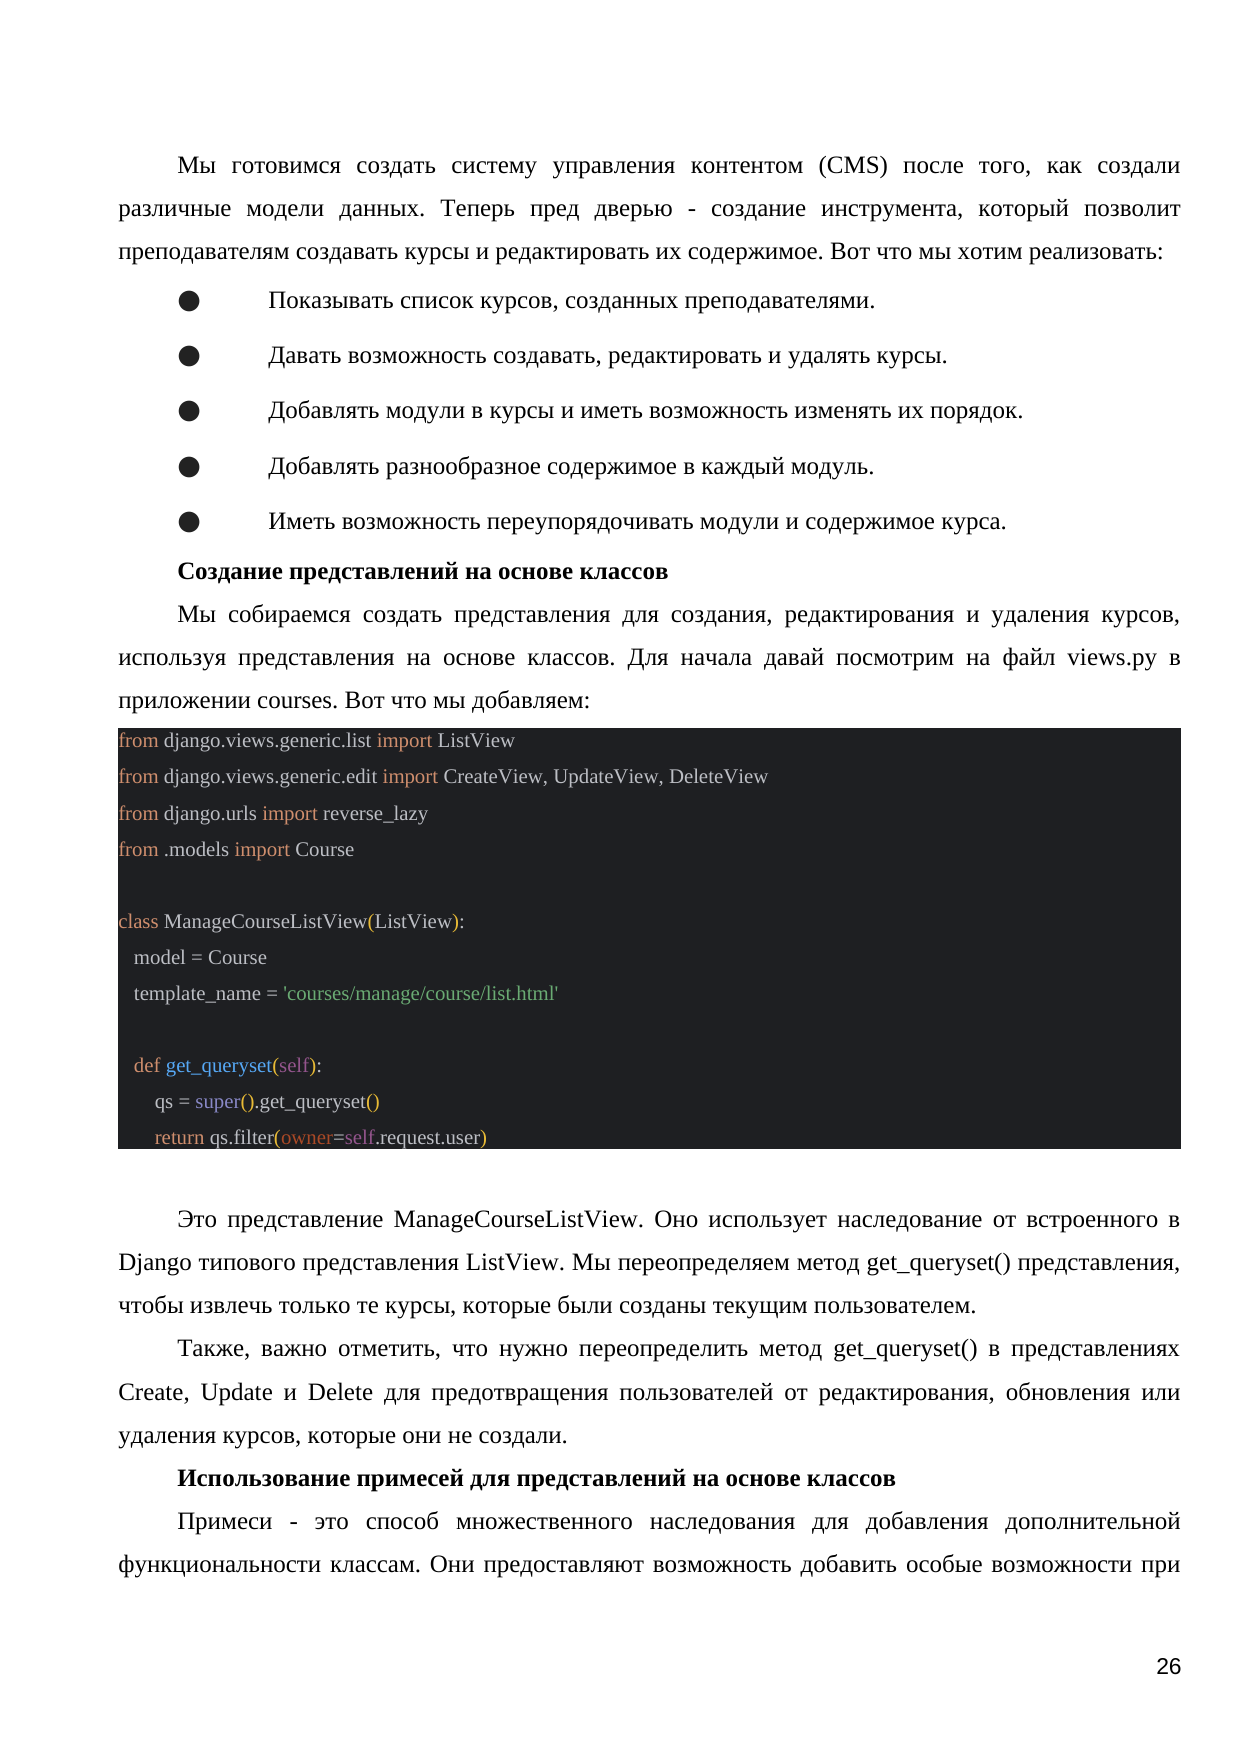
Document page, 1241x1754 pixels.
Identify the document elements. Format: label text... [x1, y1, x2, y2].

text Мы собираемся создать представления для создания, редактирования и удаления курсов, используя представления на основе классов. Для начала давай посмотрим на файл views.py в приложении courses. Вот что мы добавляем: [118, 599, 1181, 714]
text class ManageCourseListView(ListView): [118, 909, 1181, 933]
list Показывать список курсов, созданных преподавателями. [177, 279, 1181, 316]
text Примеси - это способ множественного наследования для добавления дополнительной функциональности классам. Они предоставляют возможность добавить особые возможности при [118, 1506, 1181, 1578]
text Это представление ManageCourseListView. Оно использует наследование от встроенного в Django типового представления ListView. Мы переопределяем метод get_queryset() представления, чтобы извлечь только те курсы, которые были созданы текущим пользователем. [118, 1204, 1181, 1319]
list Иметь возможность переупорядочивать модули и содержимое курса. [177, 501, 1181, 537]
list Добавлять разнообразное содержимое в каждый модуль. [177, 445, 1181, 482]
text Использование примесей для представлений на основе классов [118, 1463, 1181, 1492]
list Добавлять модули в курсы и иметь возможность изменять их порядок. [177, 390, 1181, 427]
text template_name = 'courses/manage/course/list.html' [118, 981, 1181, 1005]
text from django.urls import reverse_lazy [118, 801, 1181, 824]
text from django.views.generic.list import ListView [118, 728, 1181, 752]
text qs = super().get_queryset() [118, 1089, 1181, 1113]
text return qs.filter(owner=self.request.user) [118, 1125, 1181, 1149]
text from django.views.generic.edit import CreateView, UpdateView, DeleteView [118, 764, 1181, 788]
text Создание представлений на основе классов [118, 556, 1181, 585]
text def get_queryset(self): [118, 1053, 1181, 1077]
text from .models import Course [118, 837, 1181, 861]
text Мы готовимся создать систему управления контентом (CMS) после того, как создали различные модели данных. Теперь пред дверью - создание инструмента, который позволит преподавателям создавать курсы и редактировать их содержимое. Вот что мы хотим реализовать: [118, 150, 1181, 265]
text model = Course [118, 945, 1181, 969]
text Также, важно отметить, что нужно переопределить метод get_queryset() в представлениях Create, Update и Delete для предотвращения пользователей от редактирования, обновления или удаления курсов, которые они не создали. [118, 1333, 1181, 1448]
list Давать возможность создавать, редактировать и удалять курсы. [177, 335, 1181, 372]
